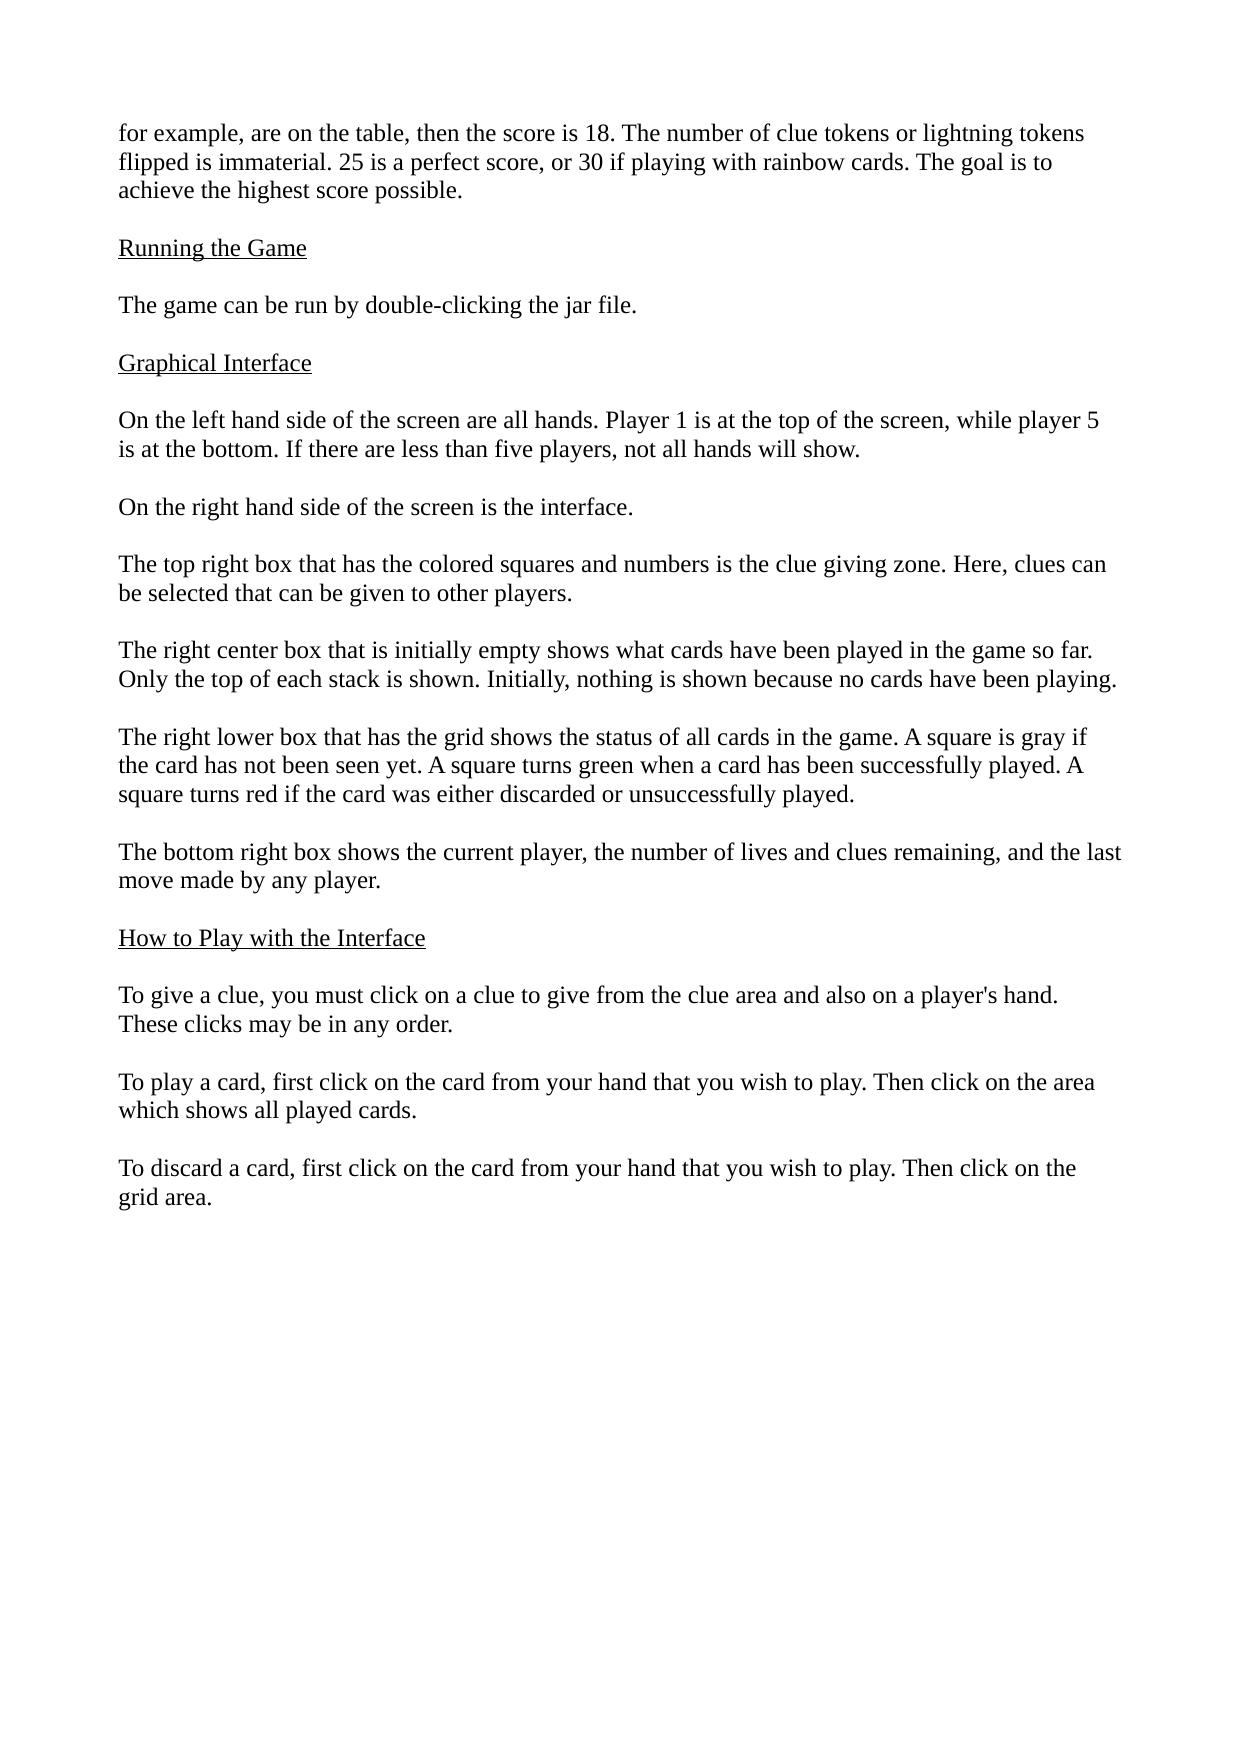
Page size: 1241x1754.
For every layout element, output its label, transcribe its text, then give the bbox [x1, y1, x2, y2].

text The bottom right box shows the current player, the number of lives and clues remaining, and the last move made by any player. [118, 837, 1122, 894]
text Graphical Interface [118, 348, 1122, 377]
text The right lower box that has the grid shows the status of all cards in the game. A square is gray if the card has not been seen yet. A square turns green when a card has been successfully played. A square turns red if the card was either discarded or unsuccessfully played. [118, 722, 1122, 808]
text On the left hand side of the screen are all hands. Player 1 is at the top of the screen, while player 5 is at the bottom. If there are less than five players, not all hands will show. [118, 406, 1122, 463]
text To discard a card, first click on the card from your hand that you wish to play. Then click on the grid area. [118, 1153, 1122, 1211]
text On the right hand side of the screen is the interface. [118, 492, 1122, 521]
text for example, are on the table, then the score is 18. The number of clue tokens or lightning tokens flipped is immaterial. 25 is a perfect score, or 30 if playing with rainbow cards. The goal is to achieve the highest score possible. [118, 118, 1122, 204]
text The game can be run by double-clicking the jar file. [118, 291, 1122, 319]
text How to Play with the Interface [118, 923, 1122, 952]
text To play a card, first click on the card from your hand that you wish to play. Then click on the area which shows all played cards. [118, 1067, 1122, 1124]
text To give a clue, you must click on a clue to give from the clue area and also on a player's hand. These clicks may be in any order. [118, 981, 1122, 1038]
text The top right box that has the colored squares and numbers is the clue giving zone. Here, clues can be selected that can be given to other players. [118, 549, 1122, 607]
text Running the Game [118, 233, 1122, 262]
text The right center box that is initially empty shows what cards have been played in the game so far. Only the top of each stack is shown. Initially, nothing is shown because no cards have been playing. [118, 636, 1122, 693]
